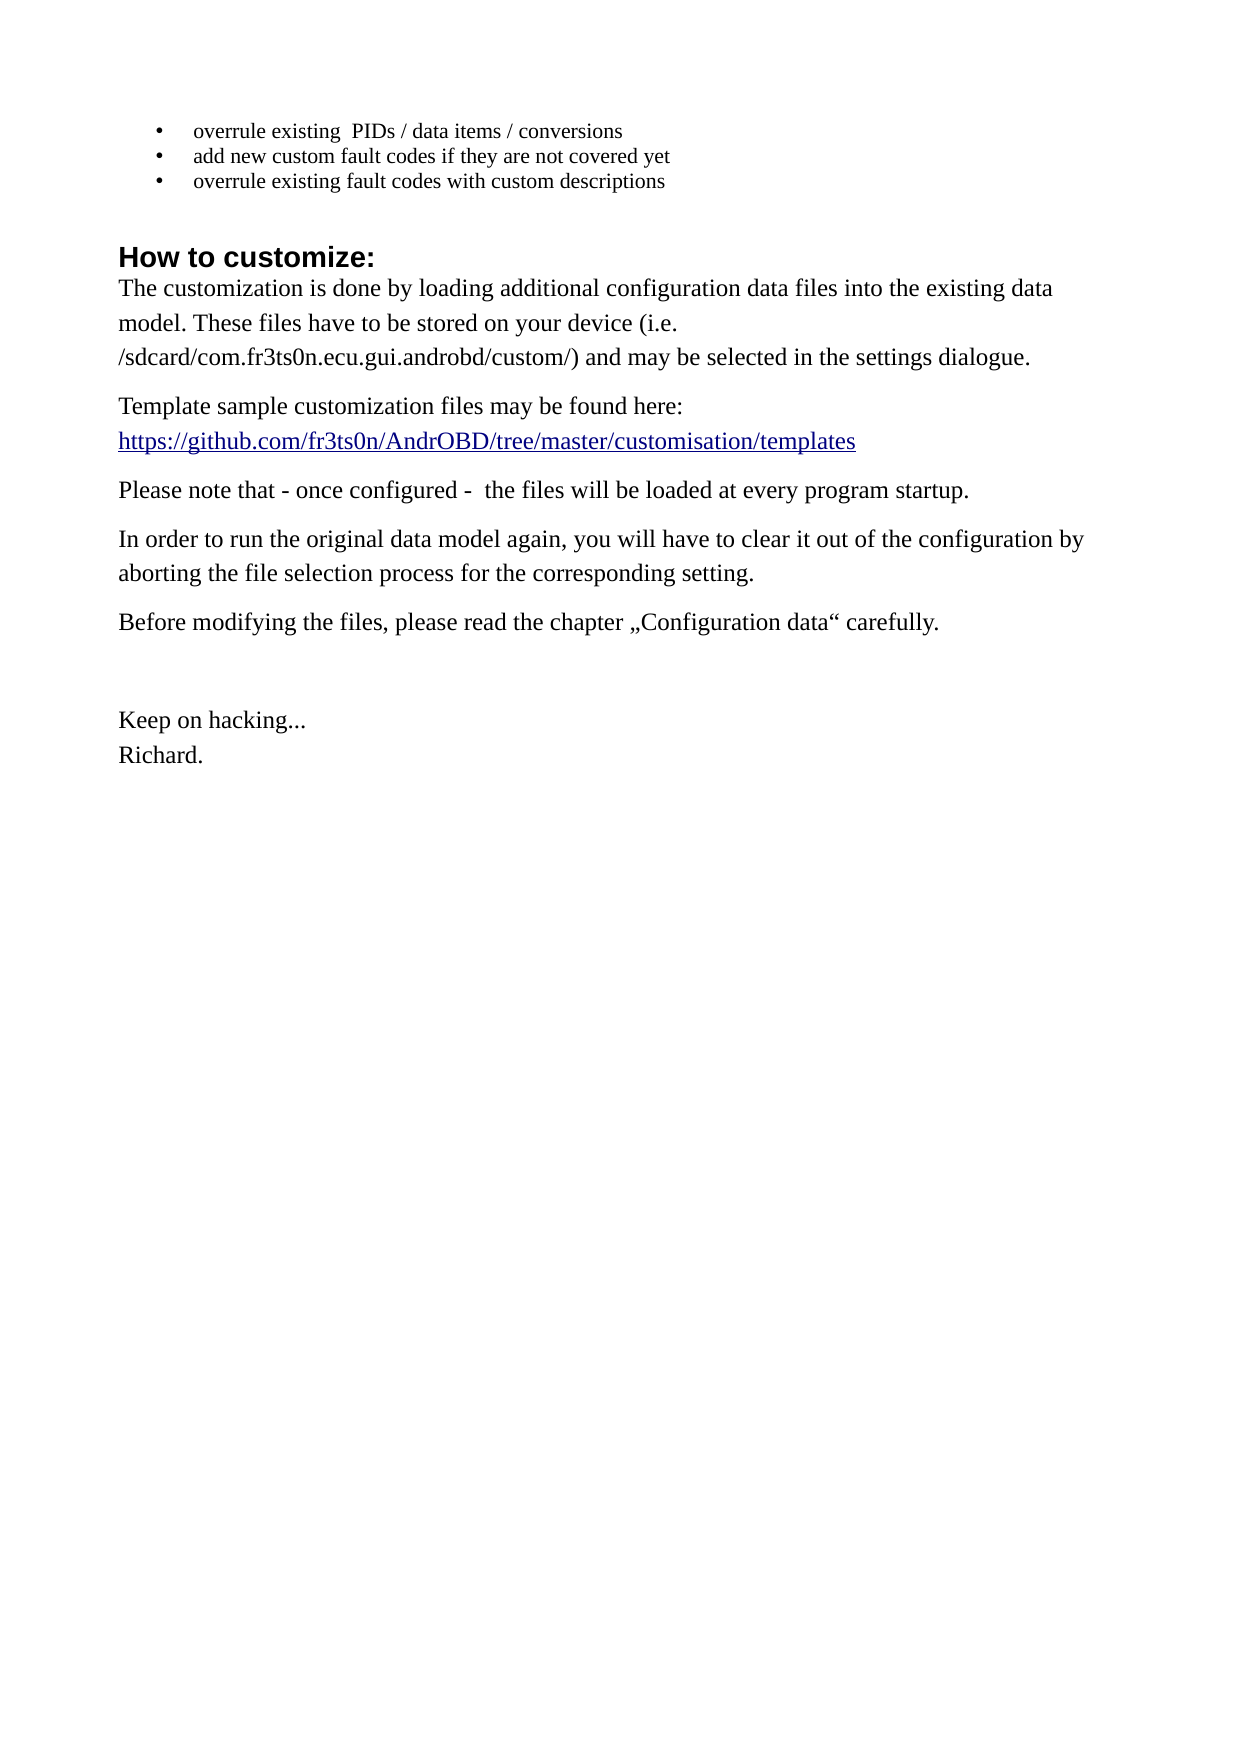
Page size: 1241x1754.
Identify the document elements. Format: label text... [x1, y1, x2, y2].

list add new custom fault codes if they are not covered yet [156, 143, 1122, 168]
text In order to run the original data model again, you will have to clear it out of the configuration by aborting the file selection process for the corresponding setting. [118, 524, 1122, 587]
text Please note that - once configured - the files will be loaded at every program startup. [118, 475, 1122, 504]
list overrule existing PIDs / data items / conversions [156, 118, 1122, 143]
text Keep on hacking... Richard. [118, 706, 1122, 769]
list overrule existing fault codes with custom descriptions [156, 168, 1122, 194]
text The customization is done by loading additional configuration data files into the existing data model. These files have to be stored on your device (i.e. /sdcard/com.fr3ts0n.ecu.gui.androbd/custom/) and may be selected in the settings dialogue. [118, 273, 1122, 371]
text Template sample customization files may be found here: https://github.com/fr3ts0n/AndrOBD/tree/master/customisation/templates [118, 391, 1122, 454]
subtitle How to customize: [118, 240, 1122, 273]
text Before modifying the files, please read the chapter „Configuration data“ carefully. [118, 607, 1122, 636]
